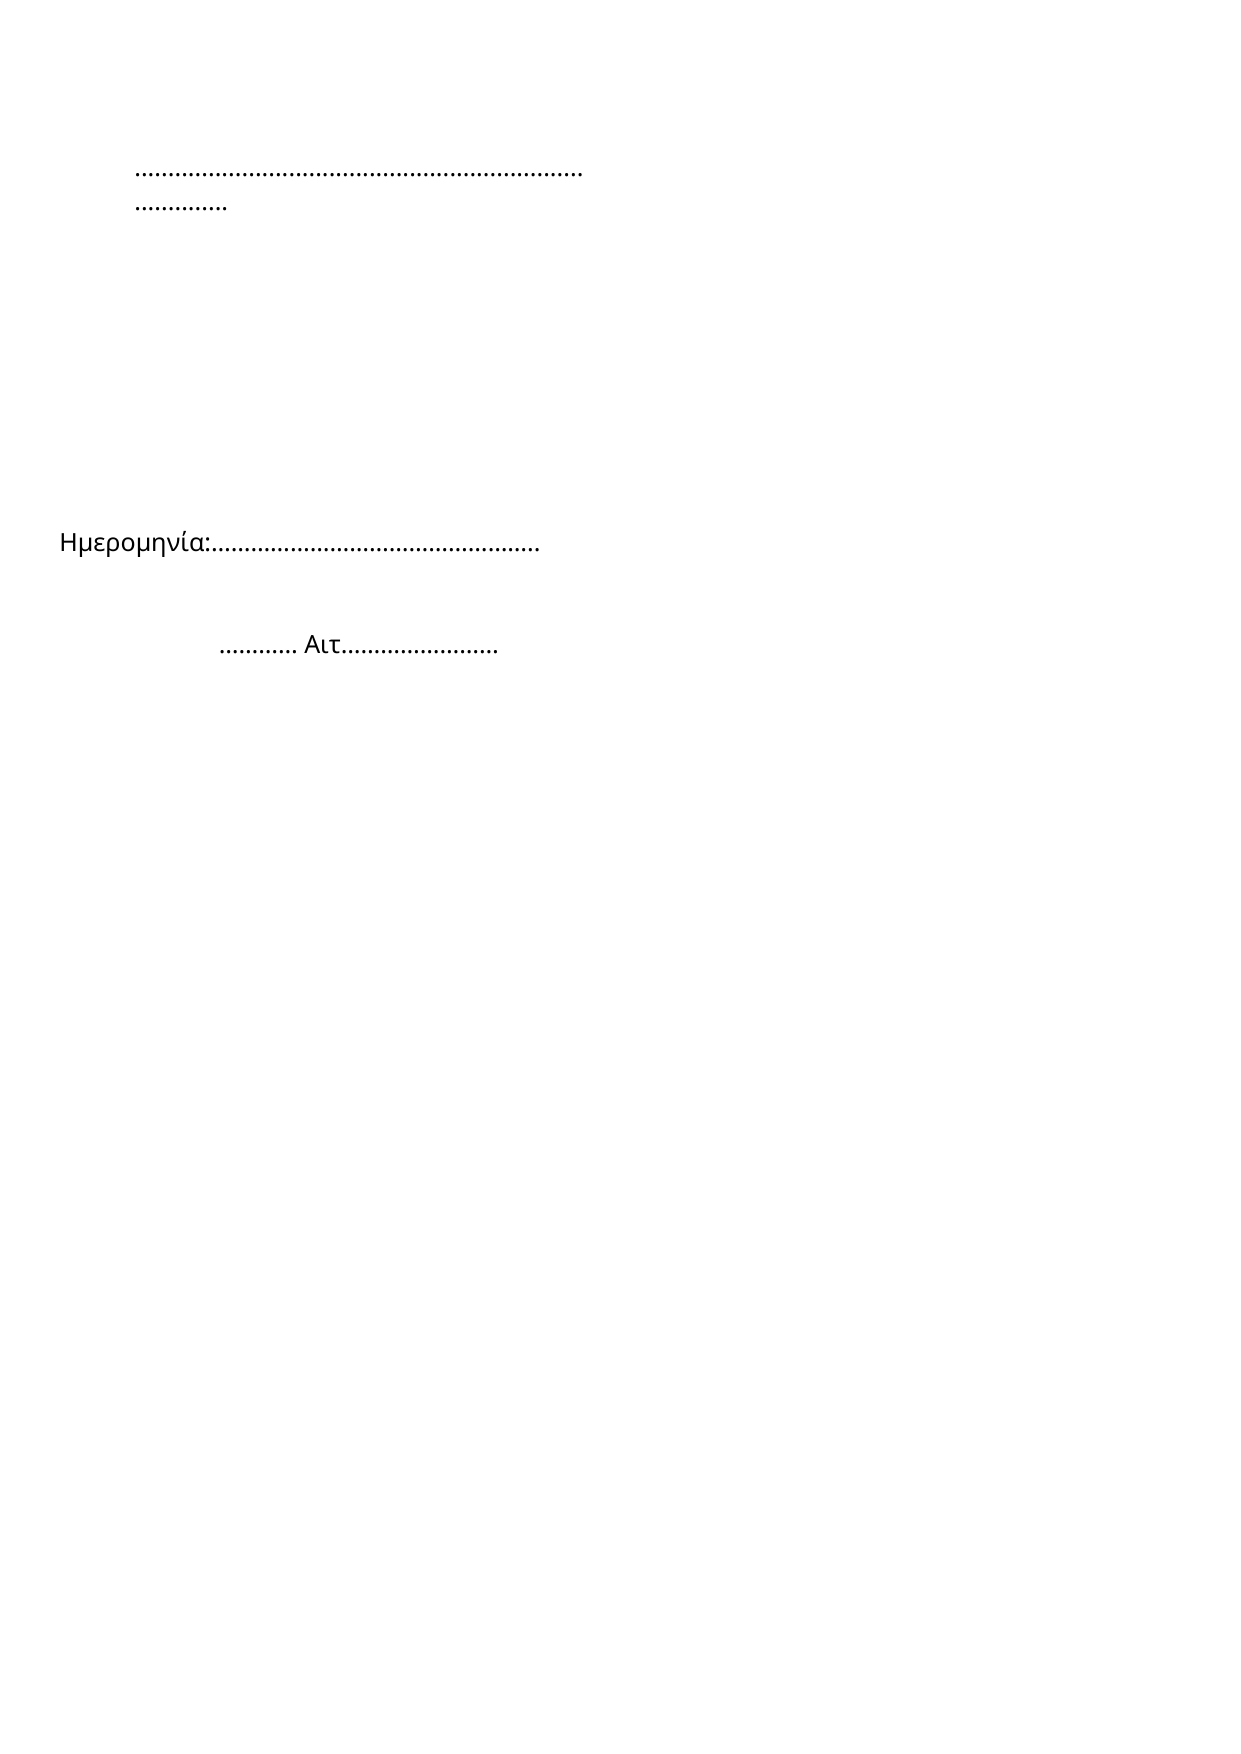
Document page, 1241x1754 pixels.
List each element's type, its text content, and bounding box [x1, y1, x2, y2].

list ....................................................................................................................................................................................................................... [97, 150, 583, 218]
text ………… Αιτ…………………… [59, 627, 583, 661]
text Ημερομηνία:………………………………………….. [59, 525, 583, 559]
